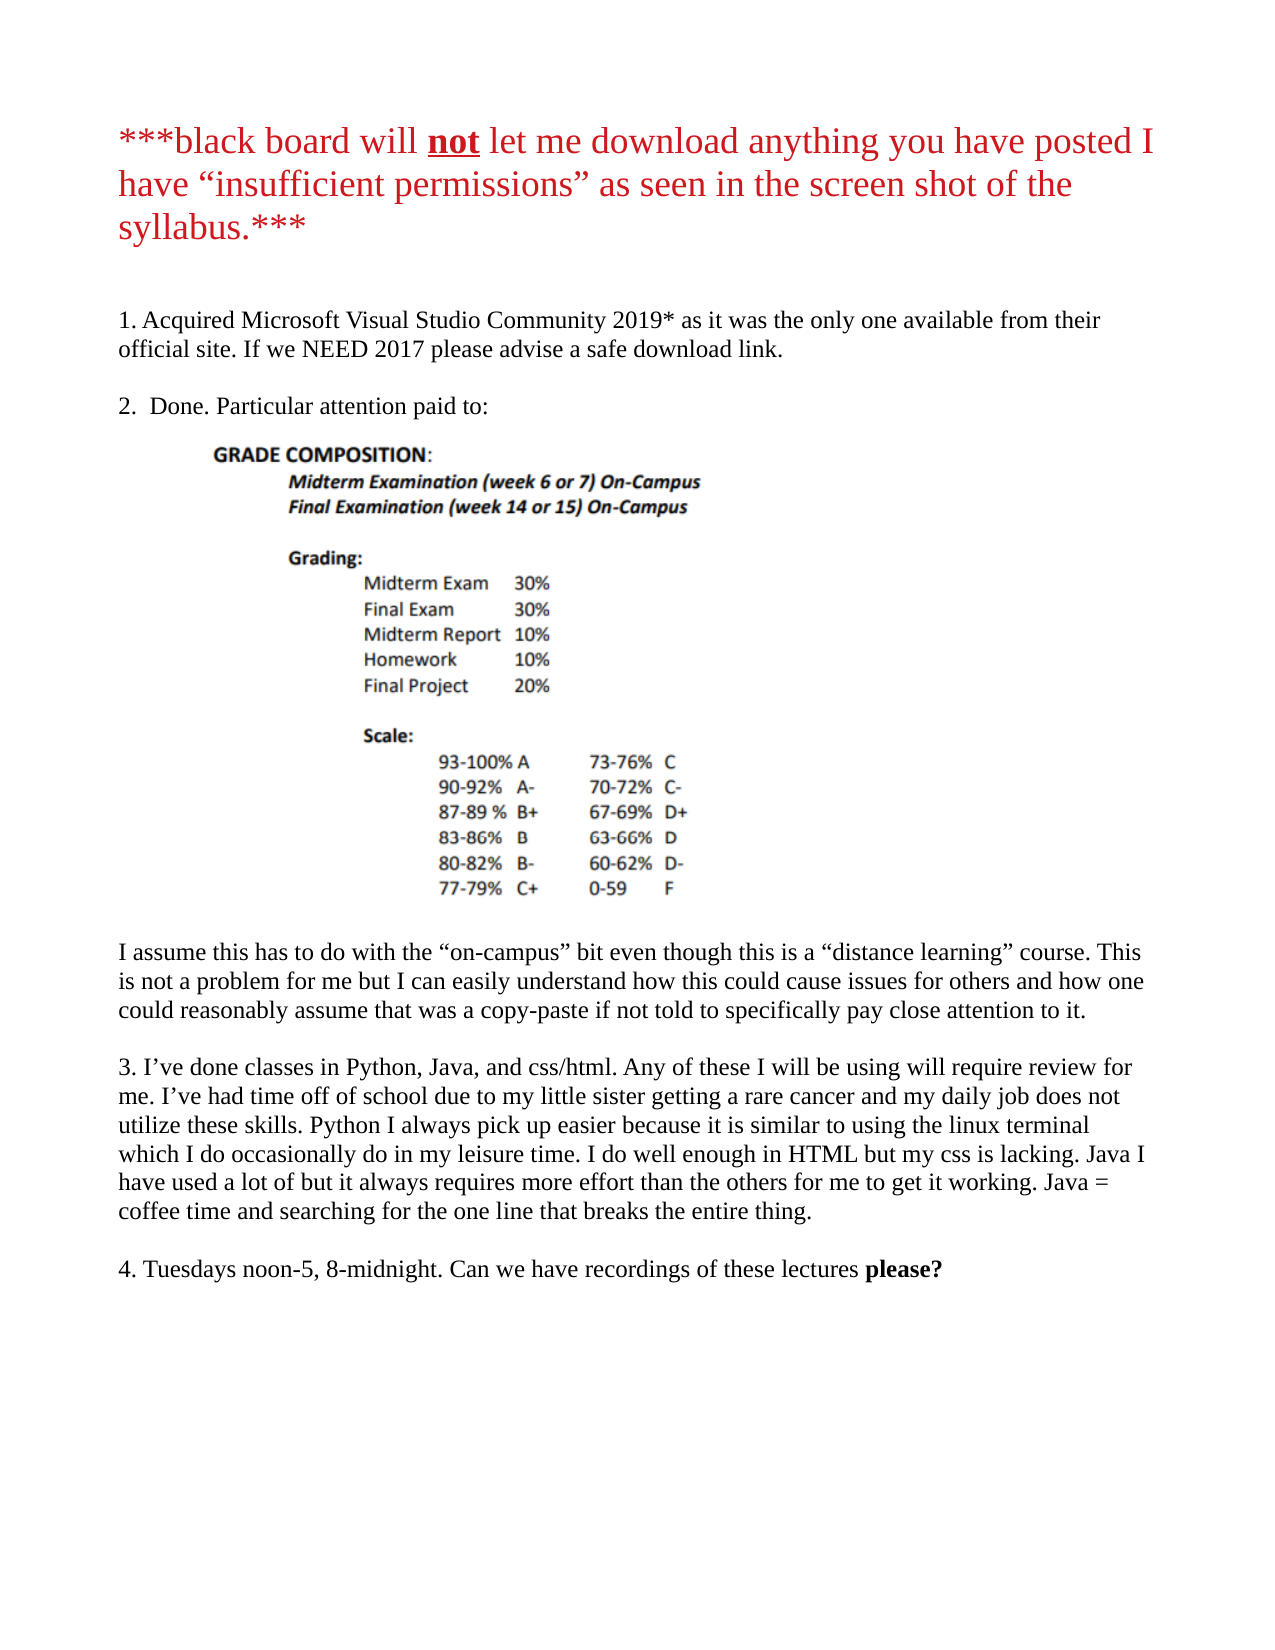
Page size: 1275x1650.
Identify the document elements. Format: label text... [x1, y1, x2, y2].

text ***black board will not let me download anything you have posted I have “insufficient permissions” as seen in the screen shot of the syllabus.*** [118, 118, 1157, 247]
picture [175, 432, 782, 911]
text 2. Done. Particular attention paid to: [118, 391, 1157, 420]
text 4. Tuesdays noon-5, 8-midnight. Can we have recordings of these lectures please? [118, 1254, 1157, 1282]
text I assume this has to do with the “on-campus” bit even though this is a “distance learning” course. This is not a problem for me but I can easily understand how this could cause issues for others and how one could reasonably assume that was a copy-paste if not told to specifically pay close attention to it. [118, 937, 1157, 1024]
text 3. I’ve done classes in Python, Java, and css/html. Any of these I will be using will require review for me. I’ve had time off of school due to my little sister getting a rare cancer and my daily job does not utilize these skills. Python I always pick up easier because it is similar to using the linux terminal which I do occasionally do in my leisure time. I do well enough in HTML but my css is lacking. Java I have used a lot of but it always requires more effort than the others for me to get it working. Java = coffee time and searching for the one line that breaks the entire thing. [118, 1052, 1157, 1225]
text 1. Acquired Microsoft Visual Studio Community 2019* as it was the only one available from their official site. If we NEED 2017 please advise a safe download link. [118, 305, 1157, 362]
